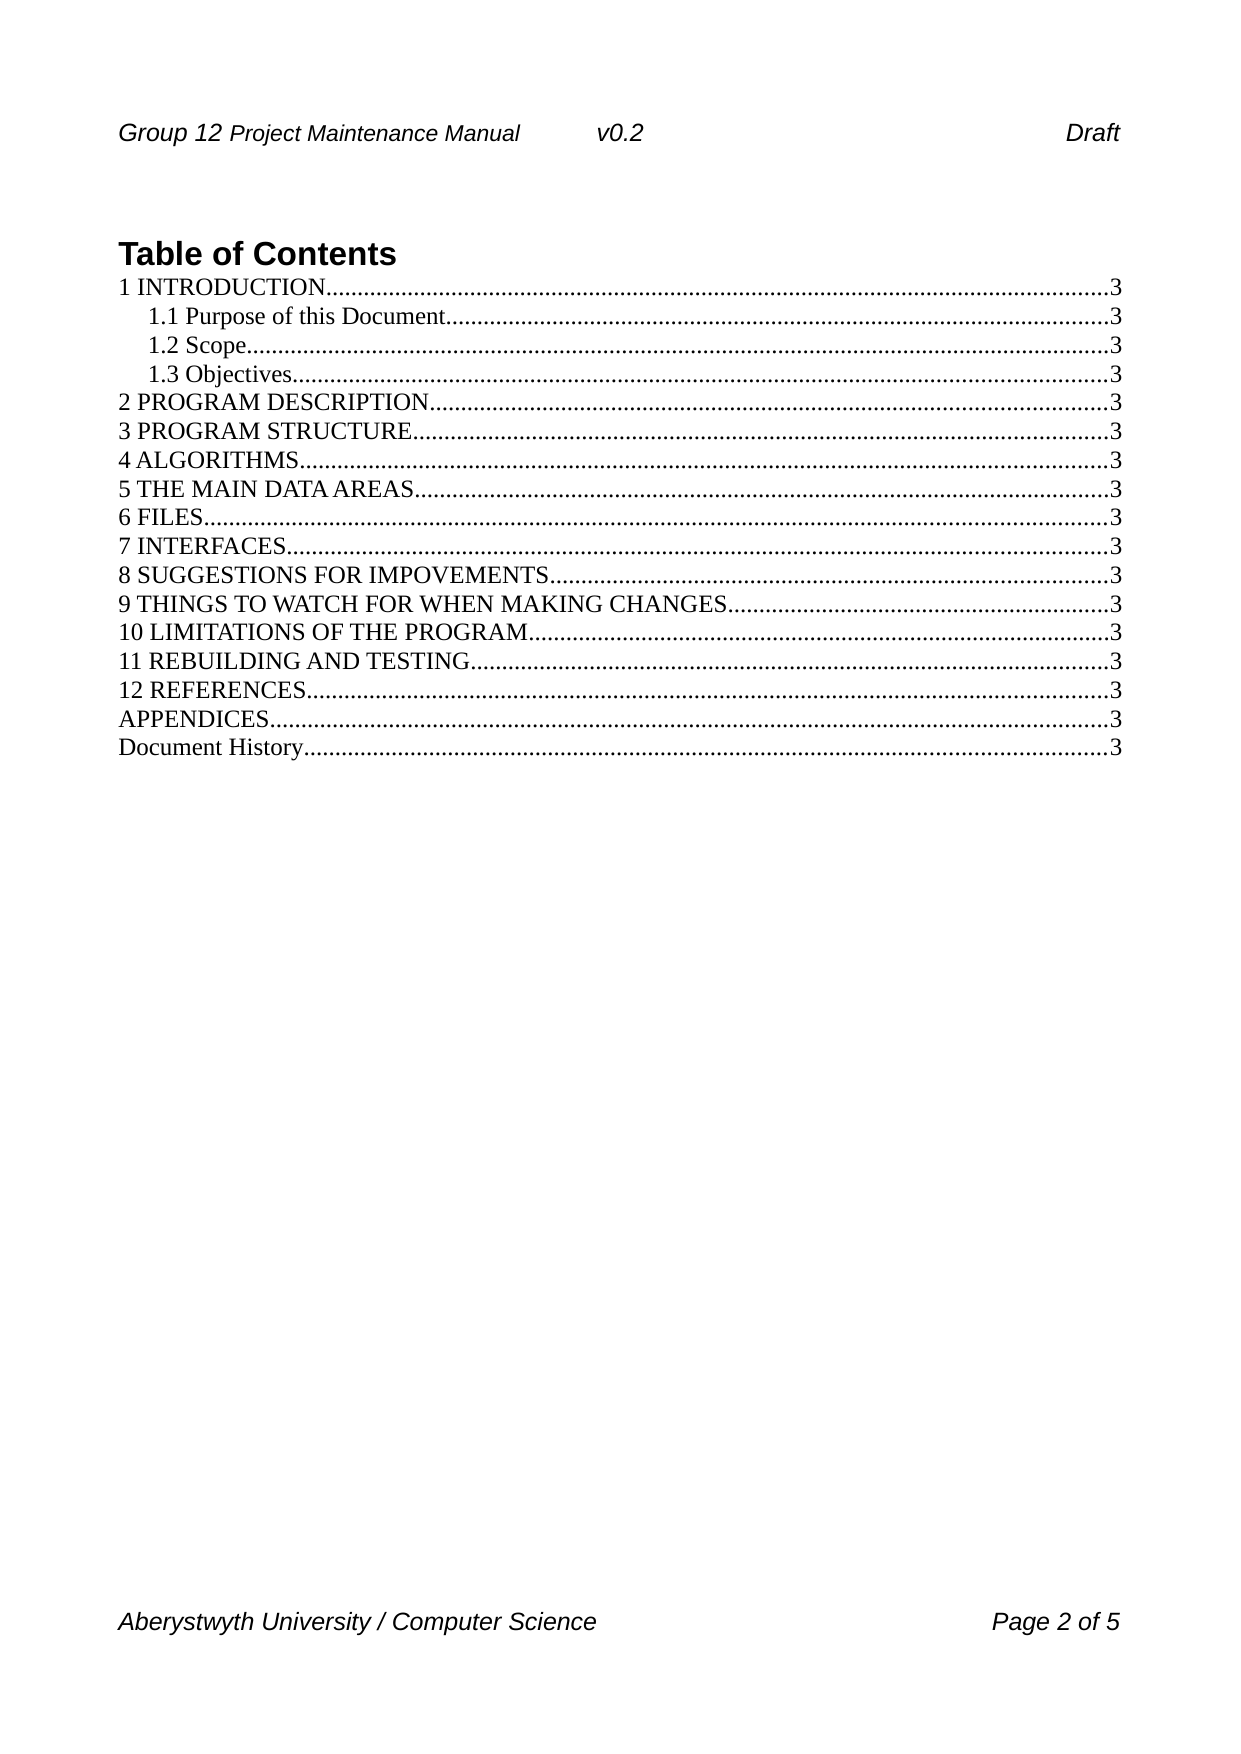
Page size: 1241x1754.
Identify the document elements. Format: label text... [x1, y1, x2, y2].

text 1.3 Objectives 3 [148, 359, 1122, 387]
text 9 THINGS TO WATCH FOR WHEN MAKING CHANGES 3 [118, 589, 1122, 617]
text 3 PROGRAM STRUCTURE 3 [118, 416, 1122, 445]
text 8 SUGGESTIONS FOR IMPOVEMENTS 3 [118, 560, 1122, 589]
text 11 REBUILDING AND TESTING 3 [118, 646, 1122, 675]
text 6 FILES 3 [118, 502, 1122, 531]
text Document History 3 [118, 732, 1122, 761]
subtitle Table of Contents [118, 234, 1122, 272]
text 7 INTERFACES 3 [118, 531, 1122, 560]
text 4 ALGORITHMS 3 [118, 445, 1122, 474]
text 1.1 Purpose of this Document 3 [148, 301, 1122, 330]
text APPENDICES 3 [118, 704, 1122, 732]
text 5 THE MAIN DATA AREAS 3 [118, 474, 1122, 502]
text 10 LIMITATIONS OF THE PROGRAM 3 [118, 617, 1122, 646]
text 1.2 Scope 3 [148, 330, 1122, 359]
text 2 PROGRAM DESCRIPTION 3 [118, 387, 1122, 416]
text 1 INTRODUCTION 3 [118, 272, 1122, 301]
text 12 REFERENCES 3 [118, 675, 1122, 704]
